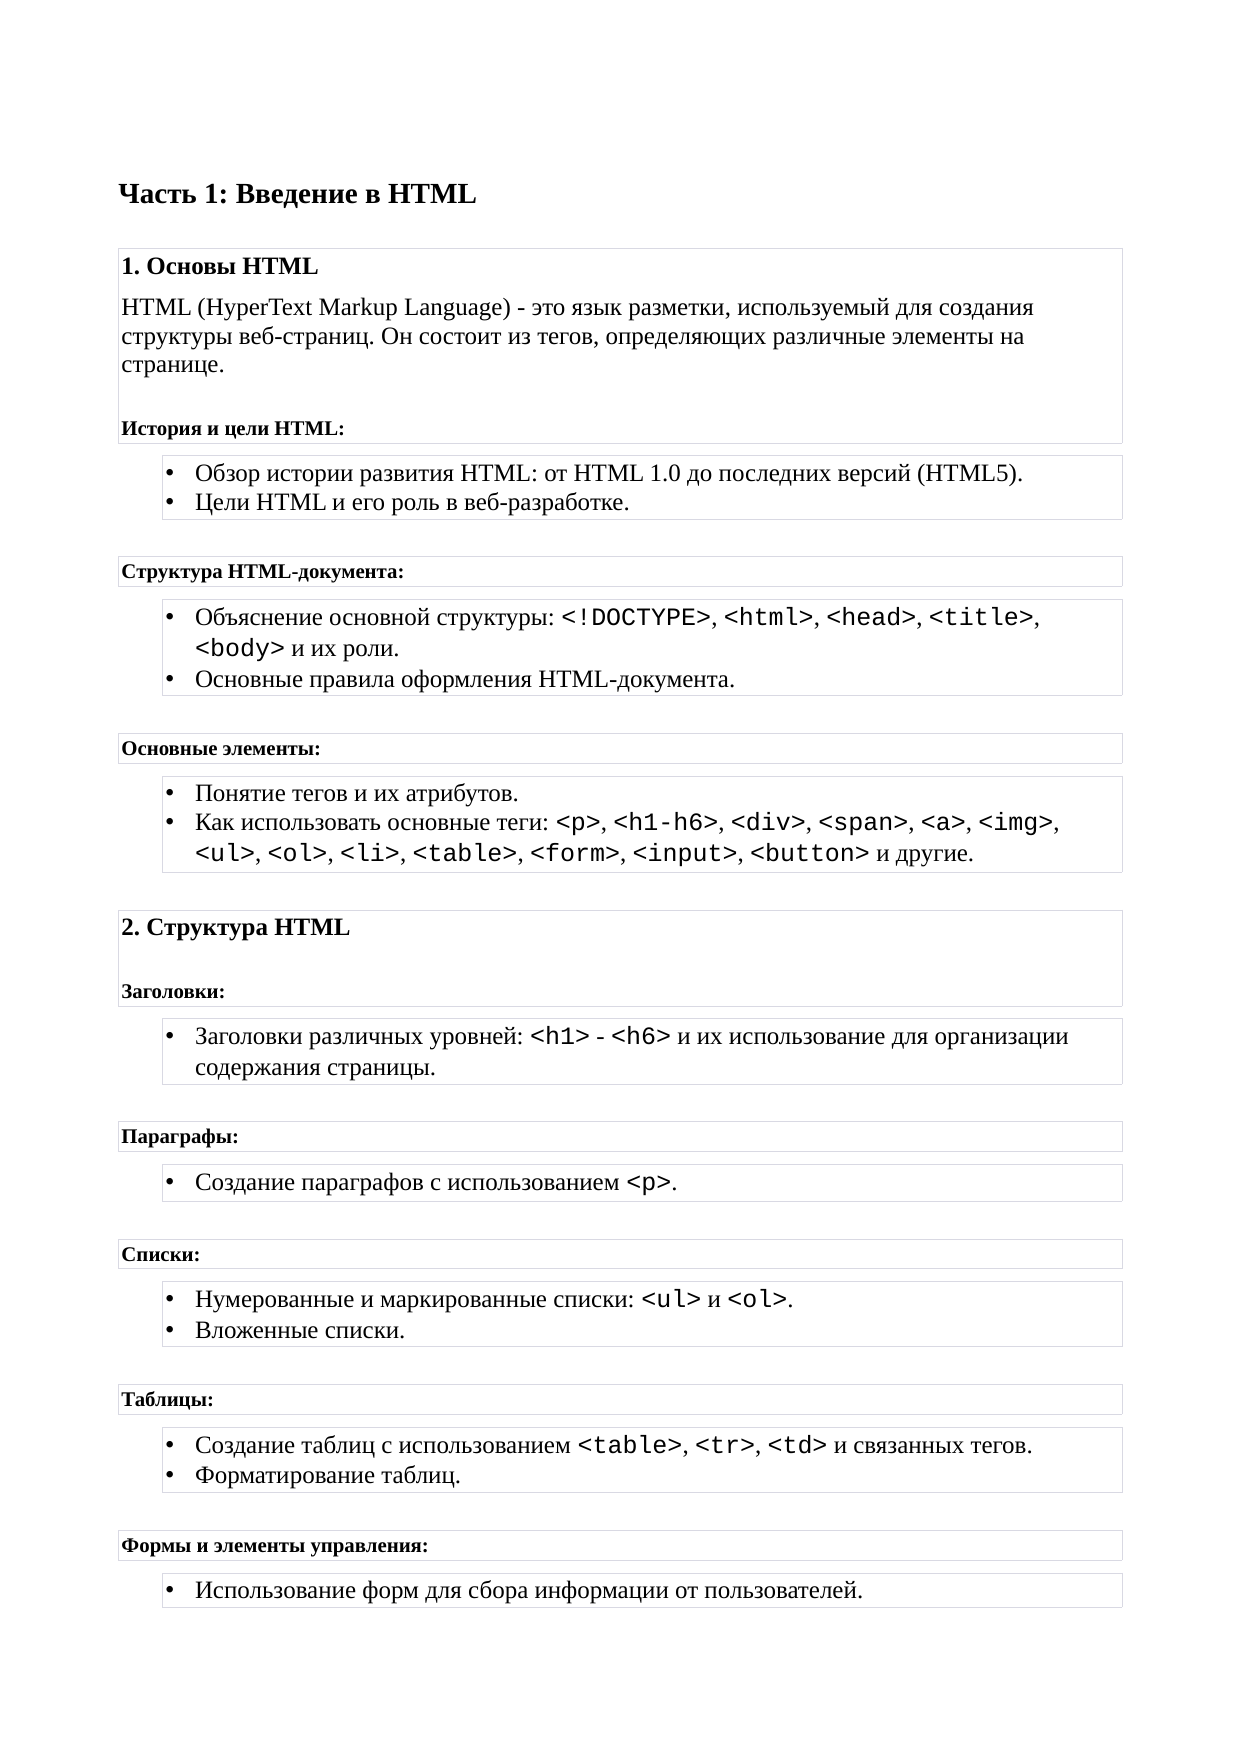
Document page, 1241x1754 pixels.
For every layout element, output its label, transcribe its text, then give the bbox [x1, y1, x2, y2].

subtitle Основные элементы: [119, 734, 1122, 763]
subtitle Формы и элементы управления: [119, 1531, 1122, 1560]
list Вложенные списки. [163, 1312, 1122, 1346]
subtitle История и цели HTML: [119, 413, 1122, 443]
subtitle Заголовки: [119, 976, 1122, 1006]
list Объяснение основной структуры: <!DOCTYPE>, <html>, <head>, <title>, <body> и их роли. [163, 600, 1122, 661]
subtitle Структура HTML-документа: [119, 557, 1122, 586]
subtitle 1. Основы HTML [119, 249, 1122, 279]
list Как использовать основные теги: <p>, <h1-h6>, <div>, <span>, <a>, <img>, <ul>, <ol>, <li>, <table>, <form>, <input>, <button> и другие. [163, 804, 1122, 872]
list Обзор истории развития HTML: от HTML 1.0 до последних версий (HTML5). [163, 456, 1122, 484]
list Цели HTML и его роль в веб-разработке. [163, 484, 1122, 519]
subtitle Таблицы: [119, 1385, 1122, 1414]
list Форматирование таблиц. [163, 1458, 1122, 1492]
subtitle Списки: [119, 1240, 1122, 1268]
list Заголовки различных уровней: <h1> - <h6> и их использование для организации содержания страницы. [163, 1019, 1122, 1084]
subtitle Параграфы: [119, 1122, 1122, 1151]
subtitle 2. Структура HTML [119, 911, 1122, 941]
text HTML (HyperText Markup Language) - это язык разметки, используемый для создания структуры веб-страниц. Он состоит из тегов, определяющих различные элементы на странице. [119, 289, 1122, 378]
subtitle Часть 1: Введение в HTML [118, 143, 1122, 210]
list Создание параграфов с использованием <p>. [163, 1165, 1122, 1201]
list Создание таблиц с использованием <table>, <tr>, <td> и связанных тегов. [163, 1428, 1122, 1458]
list Понятие тегов и их атрибутов. [163, 777, 1122, 804]
list Использование форм для сбора информации от пользователей. [163, 1574, 1122, 1607]
list Основные правила оформления HTML-документа. [163, 661, 1122, 695]
list Нумерованные и маркированные списки: <ul> и <ol>. [163, 1282, 1122, 1312]
